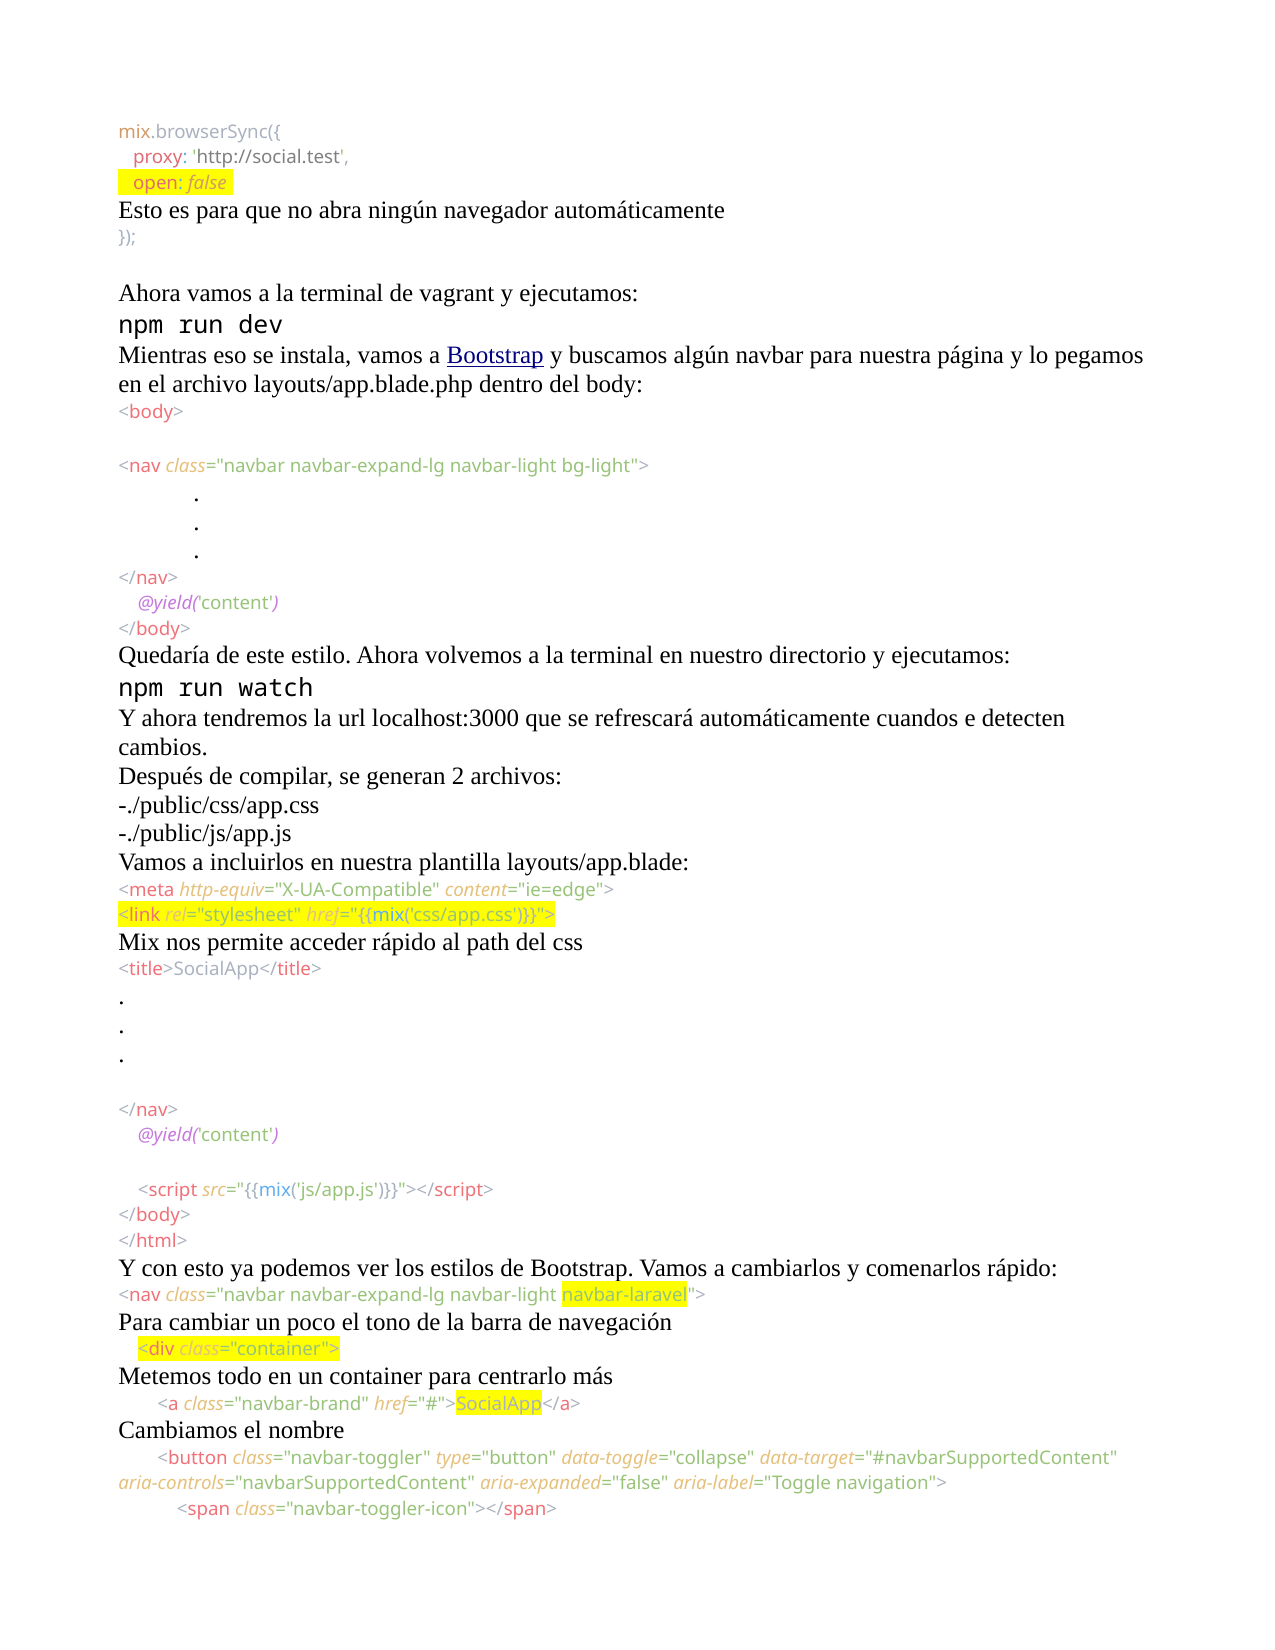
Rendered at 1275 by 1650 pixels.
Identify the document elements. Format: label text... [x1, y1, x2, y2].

text -./public/js/app.js [118, 818, 1157, 847]
text Después de compilar, se generan 2 archivos: [118, 761, 1157, 790]
text mix.browserSync({ proxy: 'http://social.test', open: false [118, 118, 1157, 195]
text <body> <nav class="navbar navbar-expand-lg navbar-light bg-light"> . [118, 398, 1157, 507]
text . [118, 981, 1157, 1010]
text . [118, 507, 1157, 535]
text <nav class="navbar navbar-expand-lg navbar-light navbar-laravel"> [118, 1281, 1157, 1307]
text -./public/css/app.css [118, 790, 1157, 818]
text Para cambiar un poco el tono de la barra de navegación <div class="container"> [118, 1307, 1157, 1361]
text npm run dev Mientras eso se instala, vamos a Bootstrap y buscamos algún navbar para nuestra página y lo pegamos en el archivo layouts/app.blade.php dentro del body: [118, 306, 1157, 398]
text Vamos a incluirlos en nuestra plantilla layouts/app.blade: [118, 847, 1157, 876]
text . </nav> @yield('content') </body> [118, 535, 1157, 641]
text Esto es para que no abra ningún navegador automáticamente }); [118, 195, 1157, 249]
text Cambiamos el nombre <button class="navbar-toggler" type="button" data-toggle="collapse" data-target="#navbarSupportedContent" aria-controls="navbarSupportedContent" aria-expanded="false" aria-label="Toggle navigation"> <span class="navbar-toggler-icon"></span> [118, 1415, 1157, 1521]
text Ahora vamos a la terminal de vagrant y ejecutamos: [118, 278, 1157, 306]
text <meta http-equiv="X-UA-Compatible" content="ie=edge"> <link rel="stylesheet" href="{{mix('css/app.css')}}"> [118, 876, 1157, 927]
text Y con esto ya podemos ver los estilos de Bootstrap. Vamos a cambiarlos y comenarlos rápido: [118, 1253, 1157, 1281]
text </nav> @yield('content') <script src="{{mix('js/app.js')}}"></script> </body> </html> [118, 1067, 1157, 1253]
text Metemos todo en un container para centrarlo más <a class="navbar-brand" href="#">SocialApp</a> [118, 1361, 1157, 1415]
text Y ahora tendremos la url localhost:3000 que se refrescará automáticamente cuandos e detecten cambios. [118, 703, 1157, 761]
text . [118, 1010, 1157, 1039]
text Mix nos permite acceder rápido al path del css <title>SocialApp</title> [118, 927, 1157, 981]
text . [118, 1039, 1157, 1067]
text npm run watch [118, 669, 1157, 703]
text Quedaría de este estilo. Ahora volvemos a la terminal en nuestro directorio y ejecutamos: [118, 641, 1157, 669]
